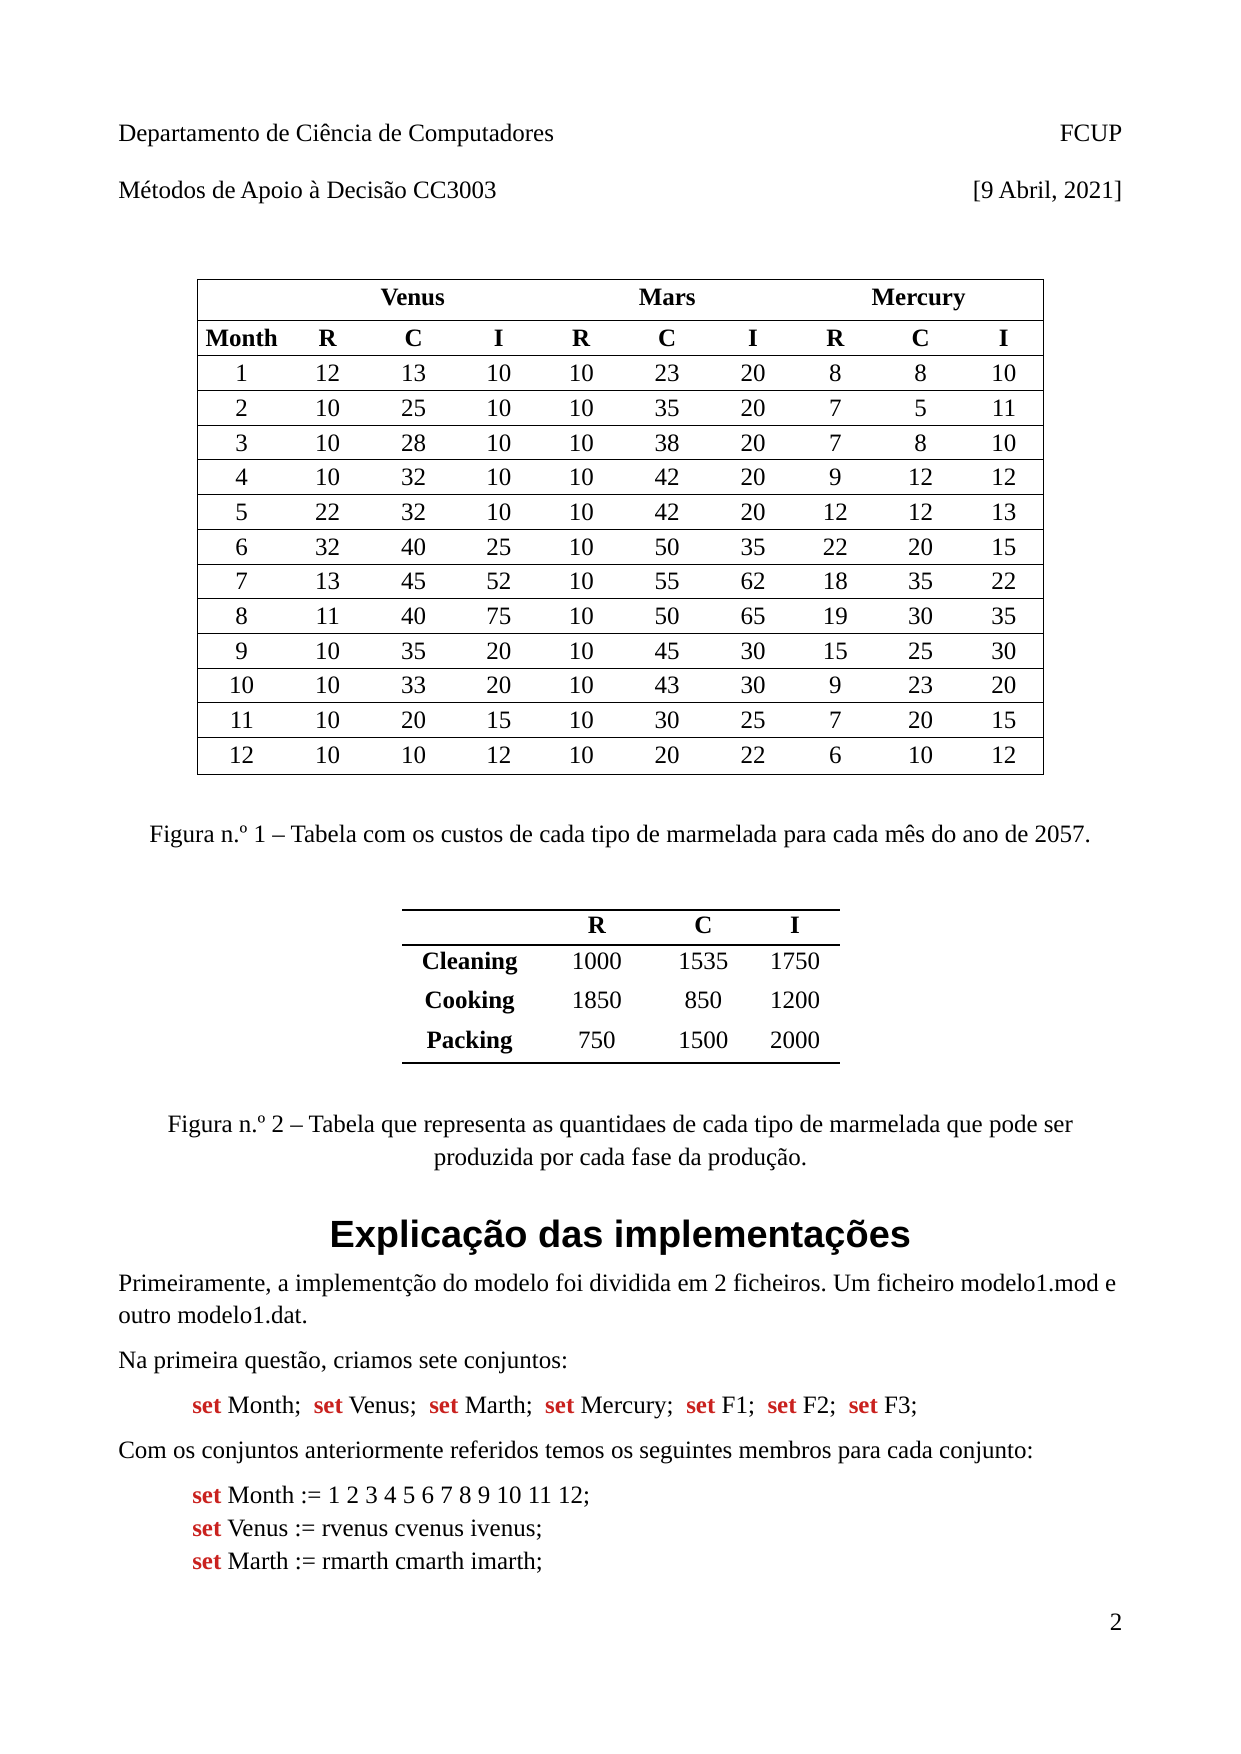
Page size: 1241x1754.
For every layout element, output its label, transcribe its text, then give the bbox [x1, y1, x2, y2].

table_cell 35 [369, 634, 457, 667]
table_header I [750, 911, 839, 944]
table_cell 12 [965, 460, 1043, 494]
table_cell 8 [876, 356, 964, 390]
table_cell 18 [794, 565, 876, 598]
table_cell 1 [198, 356, 285, 390]
table_cell 10 [965, 356, 1043, 390]
table_cell I [712, 321, 794, 355]
table_cell 22 [712, 738, 794, 774]
table_cell 5 [198, 495, 285, 529]
table_cell 25 [369, 391, 457, 425]
table_cell 10 [540, 565, 622, 598]
table_cell 10 [285, 391, 369, 425]
table_cell 10 [540, 356, 622, 390]
table_cell 52 [457, 565, 540, 598]
table_cell 750 [537, 1025, 656, 1062]
table_cell 9 [794, 460, 876, 494]
table_cell 30 [965, 634, 1043, 667]
table_cell 20 [622, 738, 712, 774]
table_cell 42 [622, 495, 712, 529]
table_cell 23 [622, 356, 712, 390]
table_cell 13 [285, 565, 369, 598]
table_cell Cleaning [402, 946, 537, 985]
table_cell 20 [965, 669, 1043, 702]
table_cell 20 [712, 391, 794, 425]
table_header R [537, 911, 656, 944]
table_cell C [876, 321, 964, 355]
table_cell 1000 [537, 946, 656, 985]
table_cell R [285, 321, 369, 355]
table_cell Month [198, 321, 285, 355]
table_cell 12 [876, 495, 964, 529]
text Primeiramente, a implementção do modelo foi dividida em 2 ficheiros. Um ficheiro modelo1.mod e outro modelo1.dat. [118, 1268, 1122, 1329]
table_cell 1200 [750, 985, 839, 1025]
table_cell R [794, 321, 876, 355]
table_cell 30 [712, 669, 794, 702]
table_cell 15 [457, 703, 540, 737]
table_cell 32 [369, 495, 457, 529]
table_cell 12 [285, 356, 369, 390]
table_cell 35 [965, 599, 1043, 633]
table_cell 35 [622, 391, 712, 425]
table_cell 12 [965, 738, 1043, 774]
table_cell 50 [622, 599, 712, 633]
table_cell 20 [712, 426, 794, 459]
table_cell 10 [369, 738, 457, 774]
table_cell 10 [198, 669, 285, 702]
table_cell 10 [540, 391, 622, 425]
table_cell 13 [369, 356, 457, 390]
table_cell 32 [369, 460, 457, 494]
table_cell I [457, 321, 540, 355]
text set Month := 1 2 3 4 5 6 7 8 9 10 11 12; set Venus := rvenus cvenus ivenus; set Marth := rmarth cmarth imarth; [192, 1480, 1122, 1574]
table_cell 7 [794, 703, 876, 737]
table_cell 10 [457, 356, 540, 390]
table_cell 10 [540, 530, 622, 563]
table_cell 13 [965, 495, 1043, 529]
text Na primeira questão, criamos sete conjuntos: [118, 1345, 1122, 1374]
table_cell 22 [285, 495, 369, 529]
table_cell 40 [369, 599, 457, 633]
table_header [198, 280, 285, 320]
table_cell 35 [712, 530, 794, 563]
text Com os conjuntos anteriormente referidos temos os seguintes membros para cada conjunto: [118, 1435, 1122, 1464]
table_cell 10 [540, 738, 622, 774]
table_cell 10 [285, 426, 369, 459]
table_cell 10 [540, 460, 622, 494]
table_cell 75 [457, 599, 540, 633]
table_cell C [369, 321, 457, 355]
table_cell 10 [540, 634, 622, 667]
table_cell 20 [876, 703, 964, 737]
table_cell 10 [457, 391, 540, 425]
table_cell 10 [285, 460, 369, 494]
table_cell 35 [876, 565, 964, 598]
table_cell 45 [622, 634, 712, 667]
table_cell 33 [369, 669, 457, 702]
table_cell 1500 [656, 1025, 750, 1062]
table_cell 19 [794, 599, 876, 633]
table_cell 43 [622, 669, 712, 702]
table_cell 40 [369, 530, 457, 563]
table_cell 10 [965, 426, 1043, 459]
table_cell 9 [198, 634, 285, 667]
table_cell 10 [285, 703, 369, 737]
table_cell 10 [285, 634, 369, 667]
table_cell 10 [457, 426, 540, 459]
table_cell 45 [369, 565, 457, 598]
table_cell 1850 [537, 985, 656, 1025]
table_cell 1750 [750, 946, 839, 985]
table_cell 10 [457, 495, 540, 529]
table_cell 10 [540, 599, 622, 633]
text set Month; set Venus; set Marth; set Mercury; set F1; set F2; set F3; [192, 1390, 1122, 1419]
table_cell 38 [622, 426, 712, 459]
table_cell 2000 [750, 1025, 839, 1062]
subtitle Explicação das implementações [118, 1211, 1122, 1255]
table_cell 9 [794, 669, 876, 702]
table_cell 20 [712, 356, 794, 390]
table_header C [656, 911, 750, 944]
table_cell 8 [794, 356, 876, 390]
table_cell I [965, 321, 1043, 355]
table_cell 15 [794, 634, 876, 667]
table_cell 55 [622, 565, 712, 598]
table_cell 2 [198, 391, 285, 425]
table_cell 12 [794, 495, 876, 529]
table_cell 42 [622, 460, 712, 494]
table_cell 6 [794, 738, 876, 774]
table_cell Packing [402, 1025, 537, 1062]
table_cell 11 [198, 703, 285, 737]
table_cell 12 [876, 460, 964, 494]
table_cell 6 [198, 530, 285, 563]
table_cell 10 [457, 460, 540, 494]
table_cell 1535 [656, 946, 750, 985]
table_cell 32 [285, 530, 369, 563]
table_cell 20 [457, 634, 540, 667]
table_cell 3 [198, 426, 285, 459]
table_cell 25 [712, 703, 794, 737]
text Figura n.º 1 – Tabela com os custos de cada tipo de marmelada para cada mês do ano de 2057. [118, 819, 1122, 848]
text Figura n.º 2 – Tabela que representa as quantidaes de cada tipo de marmelada que pode ser produzida por cada fase da produção. [118, 1109, 1122, 1170]
table_cell 10 [540, 703, 622, 737]
table_cell 15 [965, 530, 1043, 563]
table_cell 15 [965, 703, 1043, 737]
table_cell 8 [876, 426, 964, 459]
table_cell 20 [712, 460, 794, 494]
table_header Mercury [794, 280, 1043, 320]
table_cell 7 [794, 426, 876, 459]
table_cell 850 [656, 985, 750, 1025]
table_header Mars [540, 280, 794, 320]
table_cell 23 [876, 669, 964, 702]
table_cell 12 [457, 738, 540, 774]
table_cell 22 [794, 530, 876, 563]
table_cell Cooking [402, 985, 537, 1025]
table_cell 20 [876, 530, 964, 563]
table_cell C [622, 321, 712, 355]
table_cell 8 [198, 599, 285, 633]
table_cell 62 [712, 565, 794, 598]
table_cell 10 [540, 495, 622, 529]
table_cell 30 [876, 599, 964, 633]
table_cell 25 [457, 530, 540, 563]
table_header [402, 911, 537, 944]
table_cell 12 [198, 738, 285, 774]
table_cell 65 [712, 599, 794, 633]
table_cell 7 [198, 565, 285, 598]
table_cell 4 [198, 460, 285, 494]
table_cell 10 [540, 669, 622, 702]
table_cell 11 [285, 599, 369, 633]
table_cell 10 [285, 738, 369, 774]
table_cell 7 [794, 391, 876, 425]
table_cell 25 [876, 634, 964, 667]
table_cell 5 [876, 391, 964, 425]
table_cell 20 [369, 703, 457, 737]
table_cell 30 [622, 703, 712, 737]
table_header Venus [285, 280, 540, 320]
table_cell 22 [965, 565, 1043, 598]
table_cell 28 [369, 426, 457, 459]
table_cell 10 [876, 738, 964, 774]
table_cell 10 [285, 669, 369, 702]
table_cell 10 [540, 426, 622, 459]
table_cell 30 [712, 634, 794, 667]
table_cell 20 [712, 495, 794, 529]
table_cell R [540, 321, 622, 355]
table_cell 11 [965, 391, 1043, 425]
table_cell 20 [457, 669, 540, 702]
table_cell 50 [622, 530, 712, 563]
